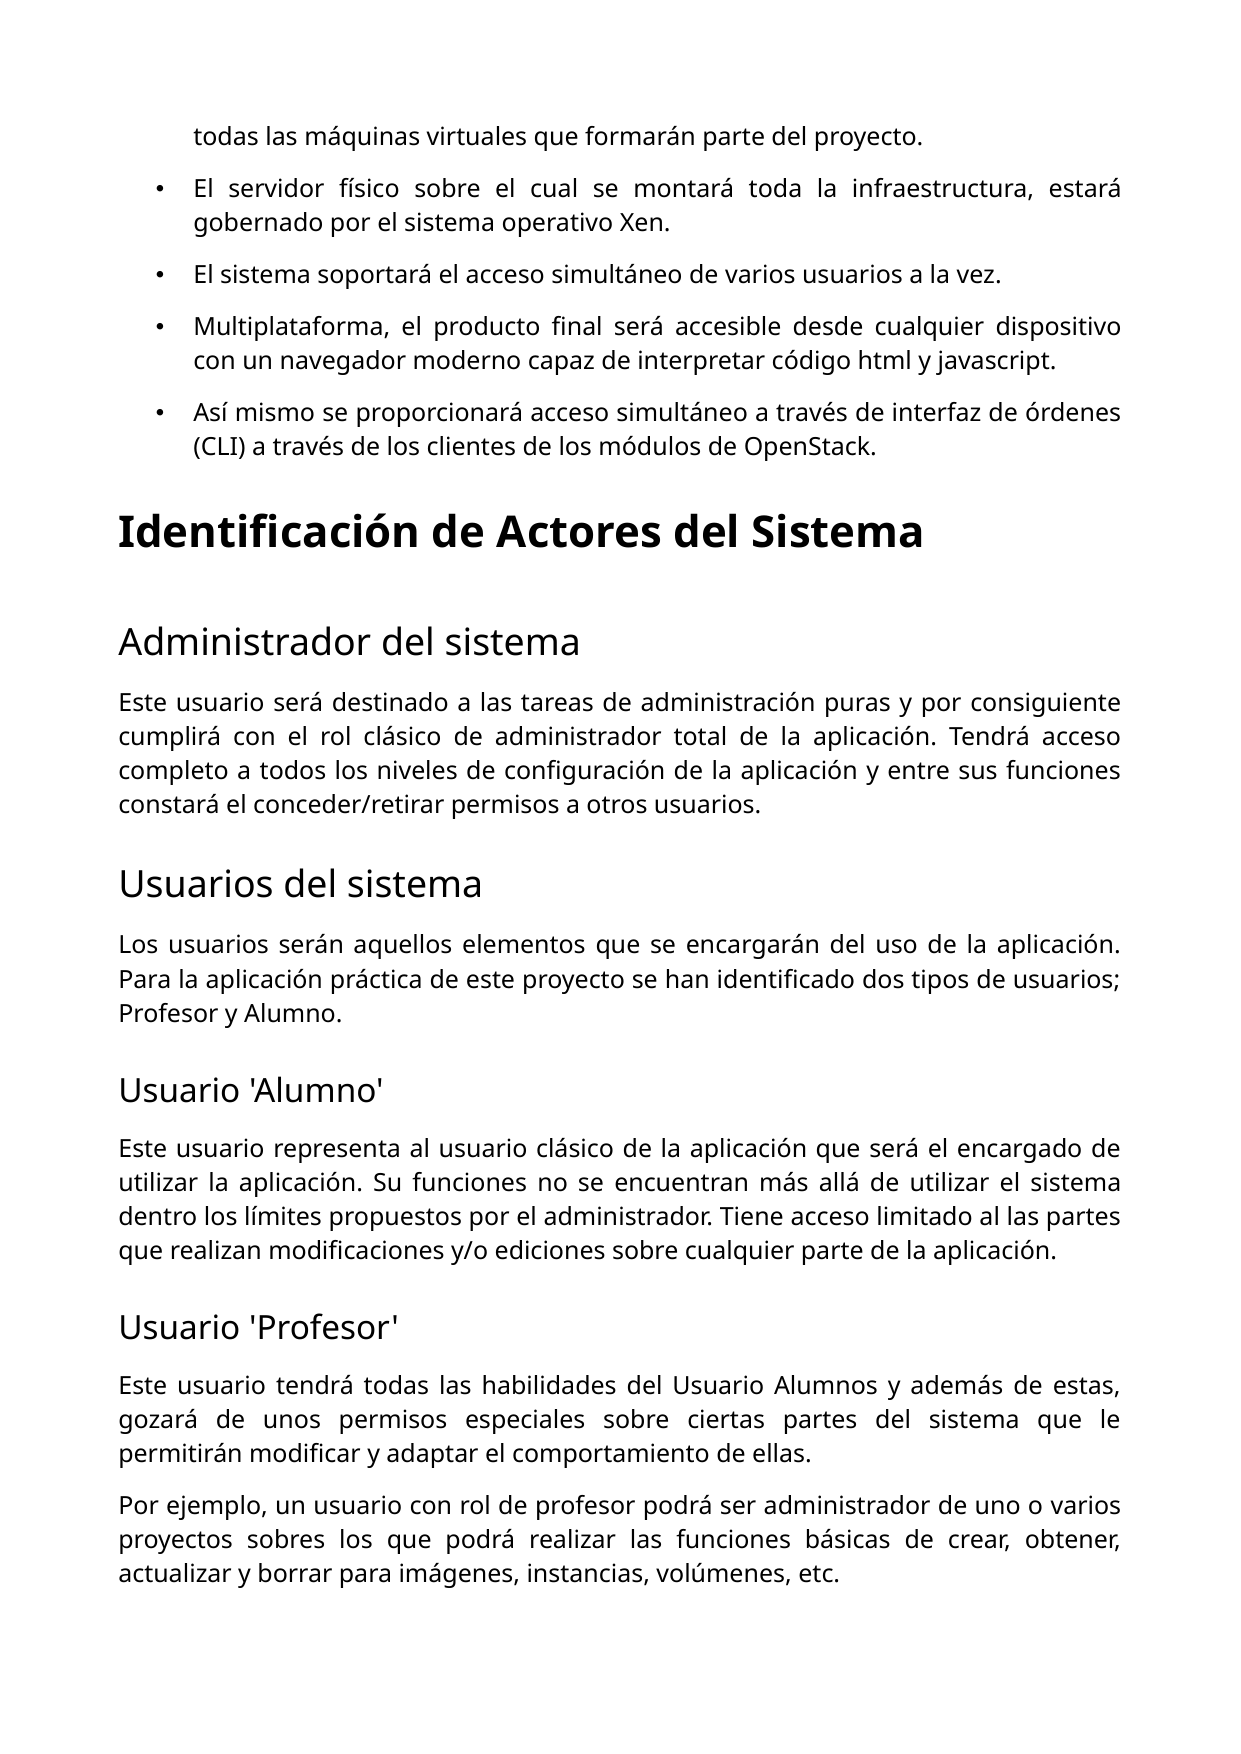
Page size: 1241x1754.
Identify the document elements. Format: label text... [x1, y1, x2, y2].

list El servidor físico sobre el cual se montará toda la infraestructura, estará gobernado por el sistema operativo Xen. [156, 170, 1122, 238]
list El sistema soportará el acceso simultáneo de varios usuarios a la vez. [156, 256, 1122, 290]
text Los usuarios serán aquellos elementos que se encargarán del uso de la aplicación. Para la aplicación práctica de este proyecto se han identificado dos tipos de usuarios; Profesor y Alumno. [118, 927, 1122, 1029]
subtitle Usuario 'Profesor' [118, 1303, 1122, 1349]
subtitle Usuario 'Alumno' [118, 1066, 1122, 1112]
list Así mismo se proporcionará acceso simultáneo a través de interfaz de órdenes (CLI) a través de los clientes de los módulos de OpenStack. [156, 394, 1122, 463]
text Este usuario representa al usuario clásico de la aplicación que será el encargado de utilizar la aplicación. Su funciones no se encuentran más allá de utilizar el sistema dentro los límites propuestos por el administrador. Tiene acceso limitado al las partes que realizan modificaciones y/o ediciones sobre cualquier parte de la aplicación. [118, 1130, 1122, 1267]
subtitle Usuarios del sistema [118, 858, 1122, 909]
text Este usuario será destinado a las tareas de administración puras y por consiguiente cumplirá con el rol clásico de administrador total de la aplicación. Tendrá acceso completo a todos los niveles de configuración de la aplicación y entre sus funciones constará el conceder/retirar permisos a otros usuarios. [118, 684, 1122, 821]
subtitle Administrador del sistema [118, 615, 1122, 666]
text Este usuario tendrá todas las habilidades del Usuario Alumnos y además de estas, gozará de unos permisos especiales sobre ciertas partes del sistema que le permitirán modificar y adaptar el comportamiento de ellas. [118, 1367, 1122, 1470]
text Por ejemplo, un usuario con rol de profesor podrá ser administrador de uno o varios proyectos sobres los que podrá realizar las funciones básicas de crear, obtener, actualizar y borrar para imágenes, instancias, volúmenes, etc. [118, 1488, 1122, 1590]
list todas las máquinas virtuales que formarán parte del proyecto. [156, 118, 1122, 152]
list Multiplataforma, el producto final será accesible desde cualquier dispositivo con un navegador moderno capaz de interpretar código html y javascript. [156, 308, 1122, 377]
subtitle Identificación de Actores del Sistema [118, 500, 1122, 560]
